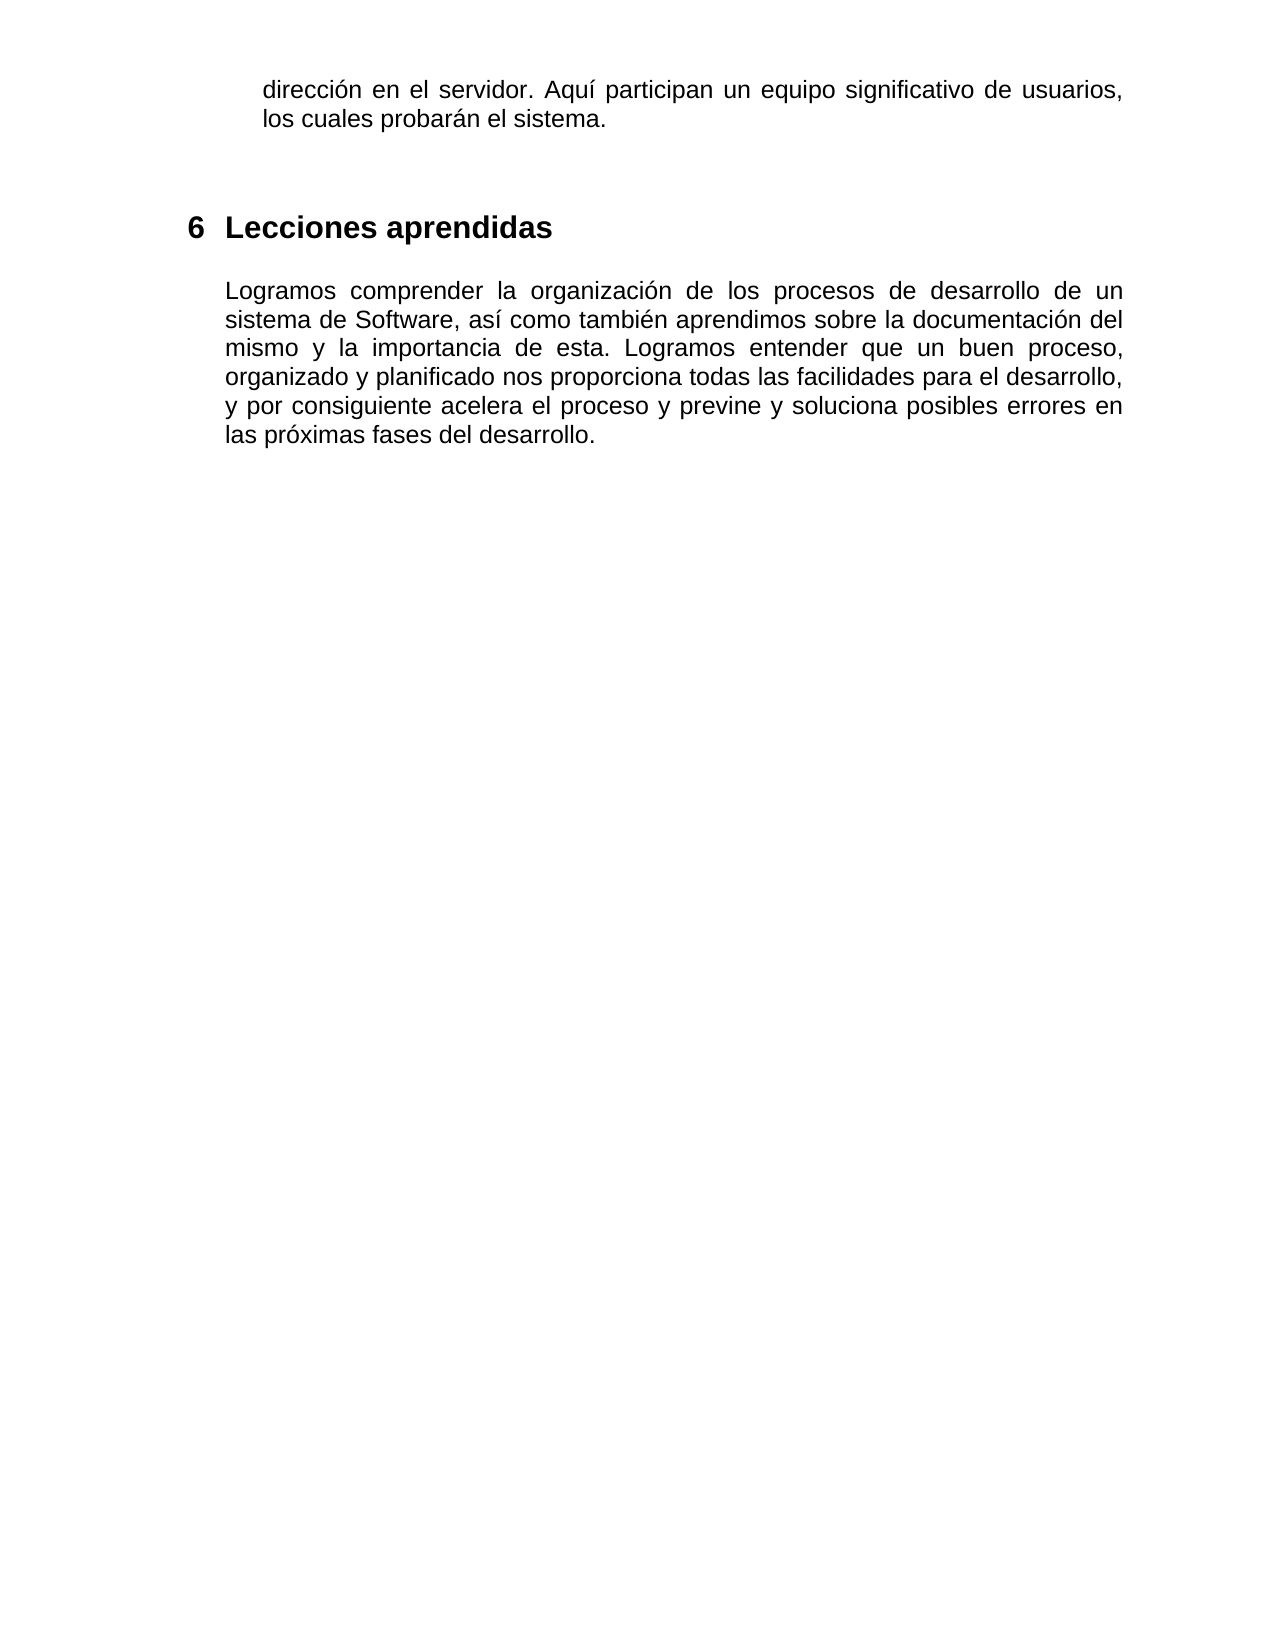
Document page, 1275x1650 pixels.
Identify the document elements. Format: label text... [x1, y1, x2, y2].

list Lecciones aprendidas [187, 209, 1125, 244]
list dirección en el servidor. Aquí participan un equipo significativo de usuarios, los cuales probarán el sistema. [221, 75, 1125, 132]
list Logramos comprender la organización de los procesos de desarrollo de un sistema de Software, así como también aprendimos sobre la documentación del mismo y la importancia de esta. Logramos entender que un buen proceso, organizado y planificado nos proporciona todas las facilidades para el desarrollo, y por consiguiente acelera el proceso y previne y soluciona posibles errores en las próximas fases del desarrollo. [187, 276, 1125, 448]
